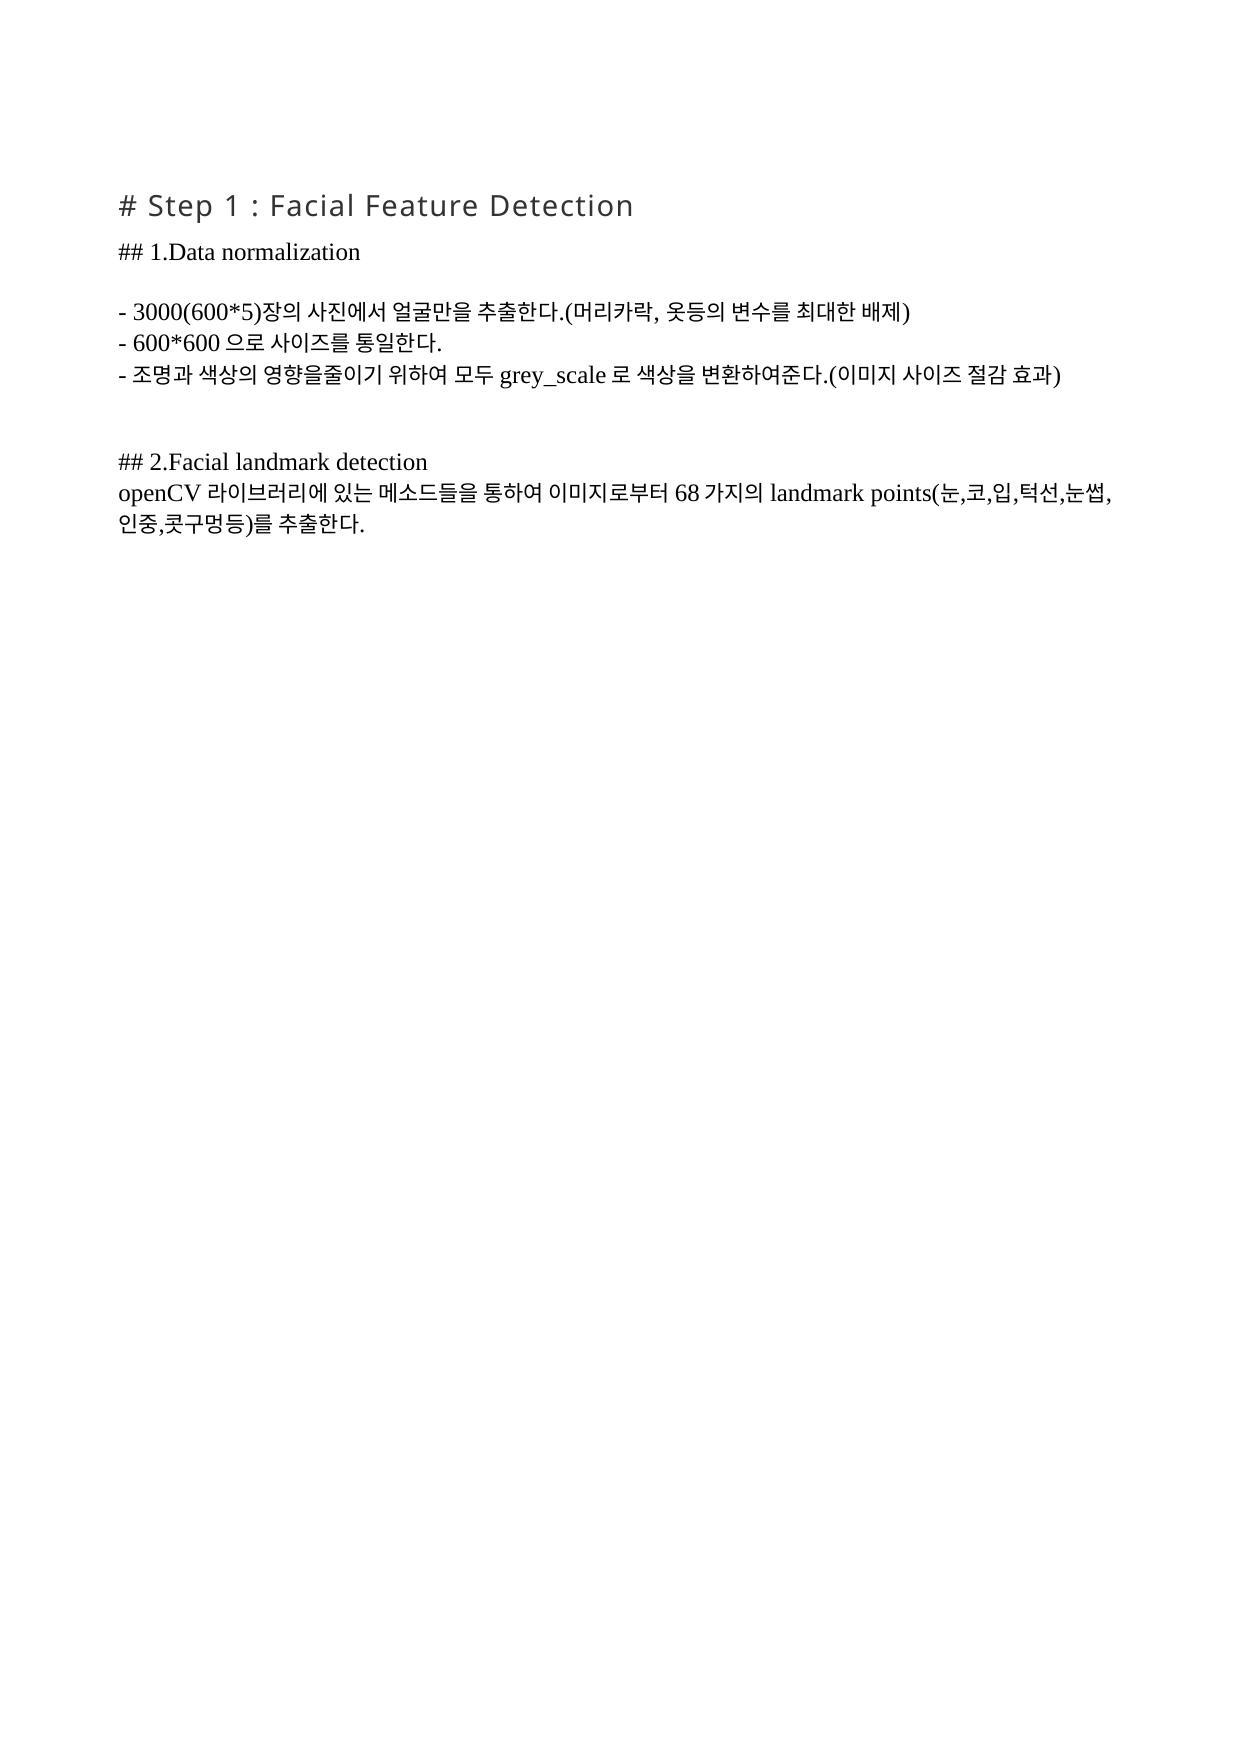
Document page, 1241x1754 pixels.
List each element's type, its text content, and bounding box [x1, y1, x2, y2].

text ## 2.Facial landmark detection [118, 447, 1122, 476]
text - 3000(600*5)장의 사진에서 얼굴만을 추출한다.(머리카락, 옷등의 변수를 최대한 배제) [118, 294, 1122, 326]
text - 조명과 색상의 영향을줄이기 위하여 모두 grey_scale로 색상을 변환하여준다.(이미지 사이즈 절감 효과) [118, 358, 1122, 389]
text - 600*600으로 사이즈를 통일한다. [118, 326, 1122, 358]
text ## 1.Data normalization [118, 237, 1122, 266]
subtitle # Step 1 : Facial Feature Detection [118, 185, 1122, 224]
text openCV 라이브러리에 있는 메소드들을 통하여 이미지로부터 68가지의 landmark points(눈,코,입,턱선,눈썹,인중,콧구멍등)를 추출한다. [118, 476, 1122, 539]
